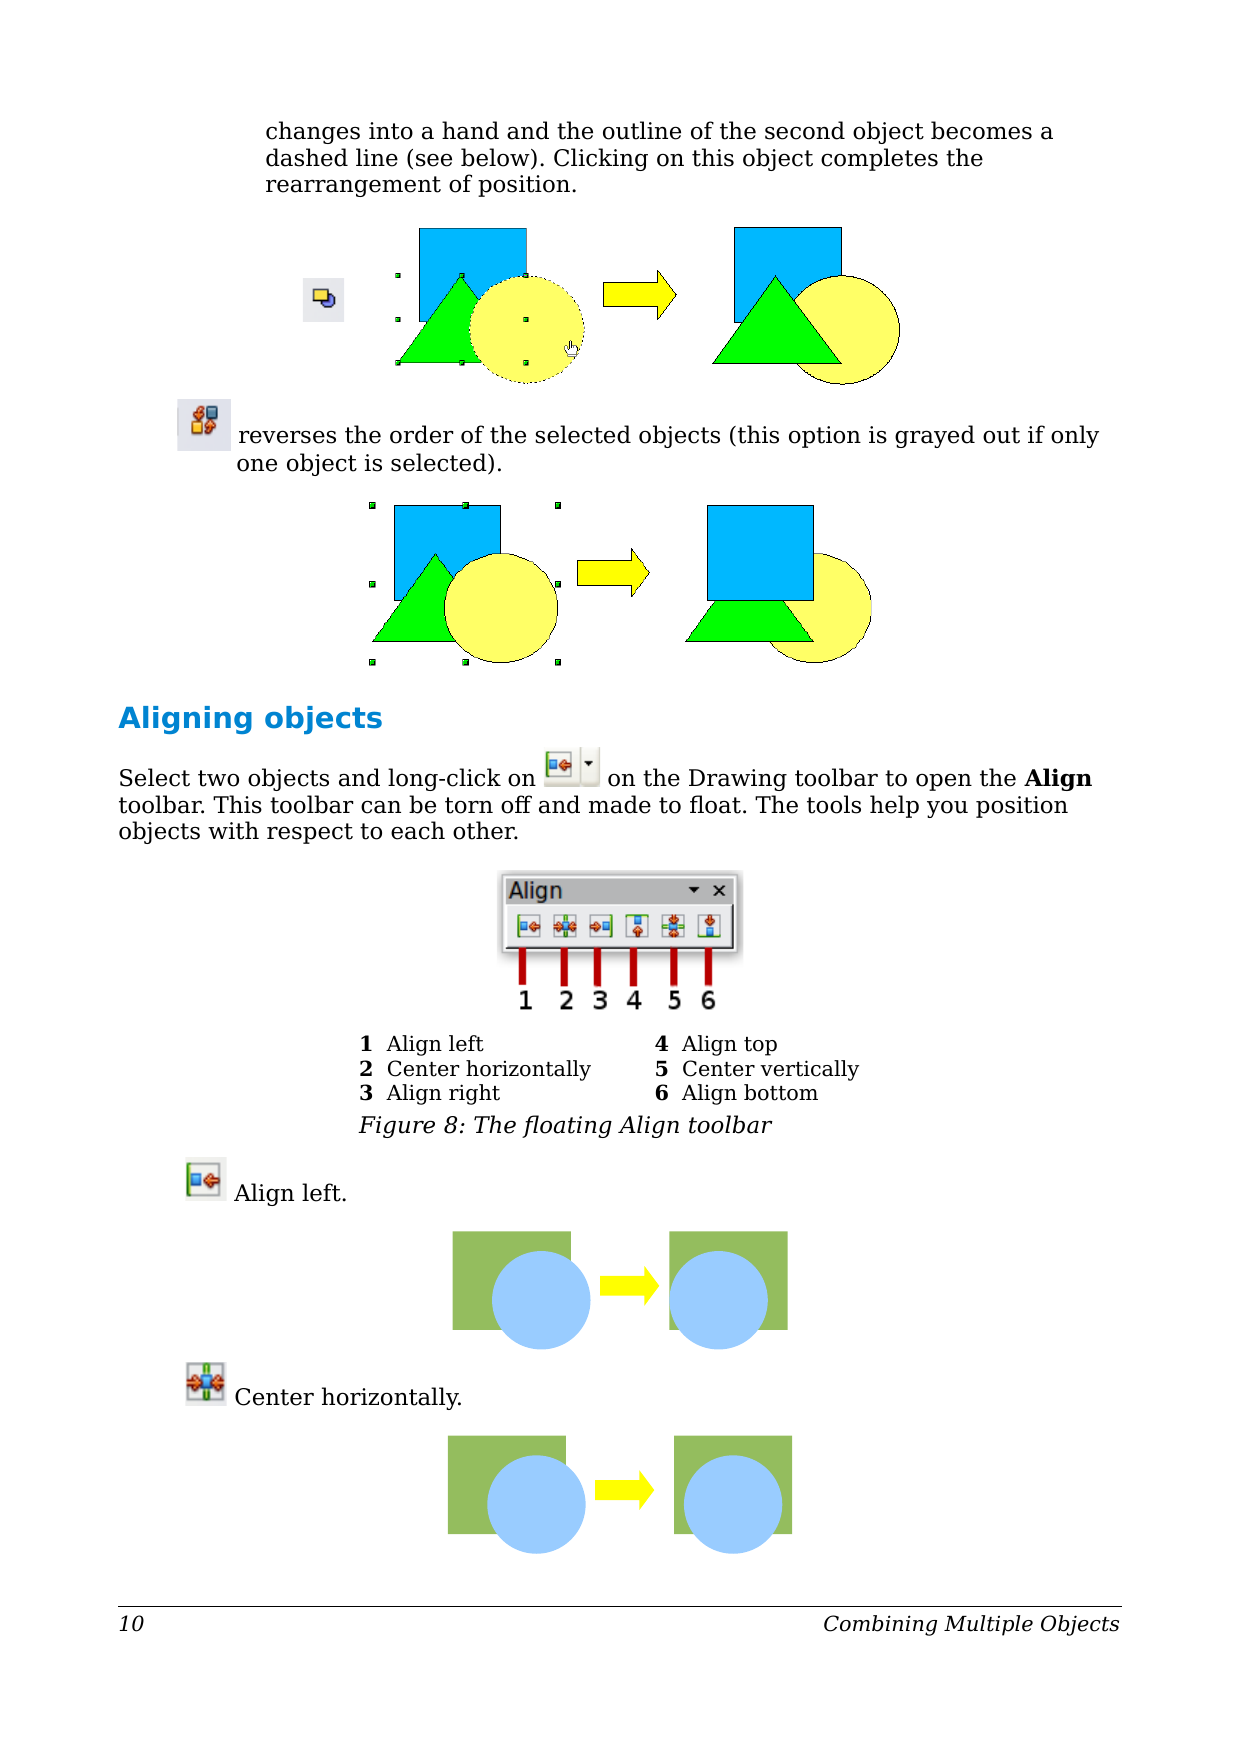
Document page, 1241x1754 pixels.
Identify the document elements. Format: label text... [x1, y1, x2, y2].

subtitle Aligning objects [118, 701, 1122, 735]
list Center horizontally. [156, 1362, 1122, 1411]
picture [177, 399, 231, 451]
text reverses the order of the selected objects (this option is grayed out if only one object is selected). [177, 399, 1122, 477]
picture [185, 1362, 227, 1406]
picture [496, 870, 744, 1026]
picture [368, 502, 872, 666]
text 1 Align left 4 Align top 2 Center horizontally 5 Center vertically 3 Align right 6 Align bottom [359, 1032, 881, 1106]
picture [543, 747, 600, 787]
picture [387, 223, 590, 387]
text Figure 8: The floating Align toolbar [359, 1112, 881, 1139]
picture [185, 1157, 227, 1201]
picture [302, 278, 345, 322]
list changes into a hand and the outline of the second object becomes a dashed line (see below). Clicking on this object completes the rearrangement of position. [236, 118, 1122, 198]
list Align left. [156, 1157, 1122, 1206]
text Select two objects and long-click on on the Drawing toolbar to open the Align toolbar. This toolbar can be torn off and made to float. The tools help you position objects with respect to each other. [118, 747, 1122, 845]
